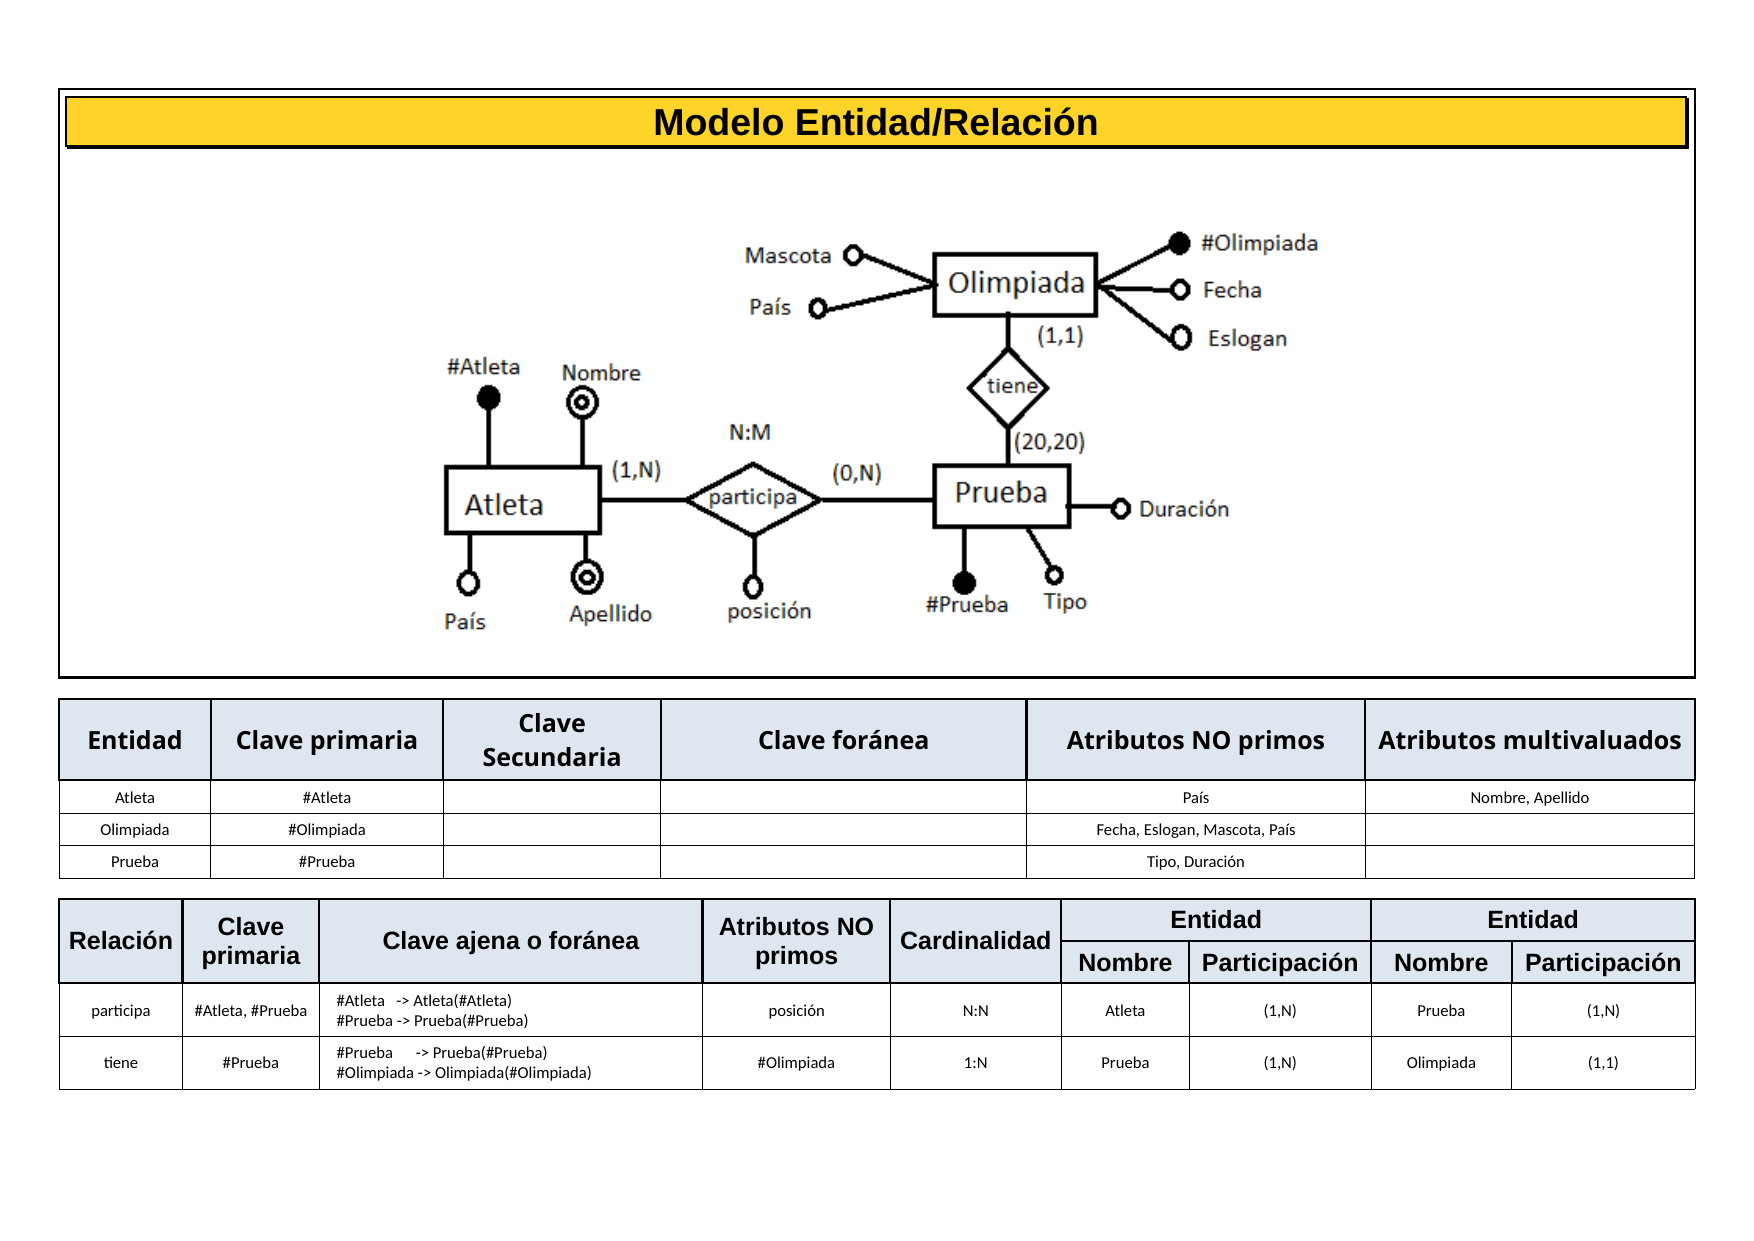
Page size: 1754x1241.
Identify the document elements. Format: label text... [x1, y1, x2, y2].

table_cell (1,N) [1190, 984, 1371, 1036]
table_header Modelo Entidad/Relación [60, 90, 1694, 155]
table_cell #Atleta, #Prueba [183, 984, 319, 1036]
table_cell Atleta [1062, 984, 1189, 1036]
table_cell (1,N) [1512, 984, 1695, 1036]
table_cell [1366, 814, 1694, 845]
table_cell Nombre, Apellido [1366, 781, 1694, 813]
table_cell Prueba [60, 846, 210, 878]
table_cell #Olimpiada [211, 814, 443, 845]
table_cell [444, 781, 660, 813]
table_header Entidad [1372, 900, 1694, 940]
table_header Clave ajena o foránea [320, 900, 701, 982]
table_cell País [1027, 781, 1365, 813]
table_cell N:N [891, 984, 1061, 1036]
table_cell [1366, 846, 1694, 878]
table_header Atributos NO primos [704, 900, 889, 982]
table_cell #Prueba -> Prueba(#Prueba) #Olimpiada -> Olimpiada(#Olimpiada) [320, 1037, 702, 1089]
table_cell Prueba [1062, 1037, 1189, 1089]
table_cell #Olimpiada [703, 1037, 890, 1089]
table_header Clave primaria [184, 900, 318, 982]
table_header Atributos multivaluados [1366, 700, 1694, 779]
table_cell (1,N) [1190, 1037, 1371, 1089]
table_header Cardinalidad [891, 900, 1060, 982]
table_cell #Prueba [211, 846, 443, 878]
table_cell Tipo, Duración [1027, 846, 1365, 878]
table_cell tiene [60, 1037, 182, 1089]
table_cell [661, 846, 1026, 878]
table_cell Atleta [60, 781, 210, 813]
table_header Clave primaria [212, 700, 442, 779]
table_cell #Prueba [183, 1037, 319, 1089]
table_cell Nombre [1062, 942, 1188, 982]
table_cell #Atleta -> Atleta(#Atleta) #Prueba -> Prueba(#Prueba) [320, 984, 702, 1036]
table_cell [60, 155, 1694, 676]
table_cell 1:N [891, 1037, 1061, 1089]
table_cell #Atleta [211, 781, 443, 813]
table_cell [661, 781, 1026, 813]
table_header Clave foránea [662, 700, 1025, 779]
table_cell Participación [1190, 942, 1370, 982]
table_cell [661, 814, 1026, 845]
table_header Entidad [1062, 900, 1370, 940]
table_cell Participación [1513, 942, 1694, 982]
table_cell [444, 846, 660, 878]
table_cell Olimpiada [1372, 1037, 1511, 1089]
table_cell participa [60, 984, 182, 1036]
table_cell (1,1) [1512, 1037, 1695, 1089]
table_header Clave Secundaria [444, 700, 660, 779]
table_header Relación [60, 900, 181, 982]
table_cell [444, 814, 660, 845]
table_cell Prueba [1372, 984, 1511, 1036]
table_cell posición [703, 984, 890, 1036]
table_cell Fecha, Eslogan, Mascota, País [1027, 814, 1365, 845]
table_header Atributos NO primos [1028, 700, 1364, 779]
table_cell Olimpiada [60, 814, 210, 845]
table_header Entidad [60, 700, 210, 779]
table_cell Nombre [1372, 942, 1511, 982]
